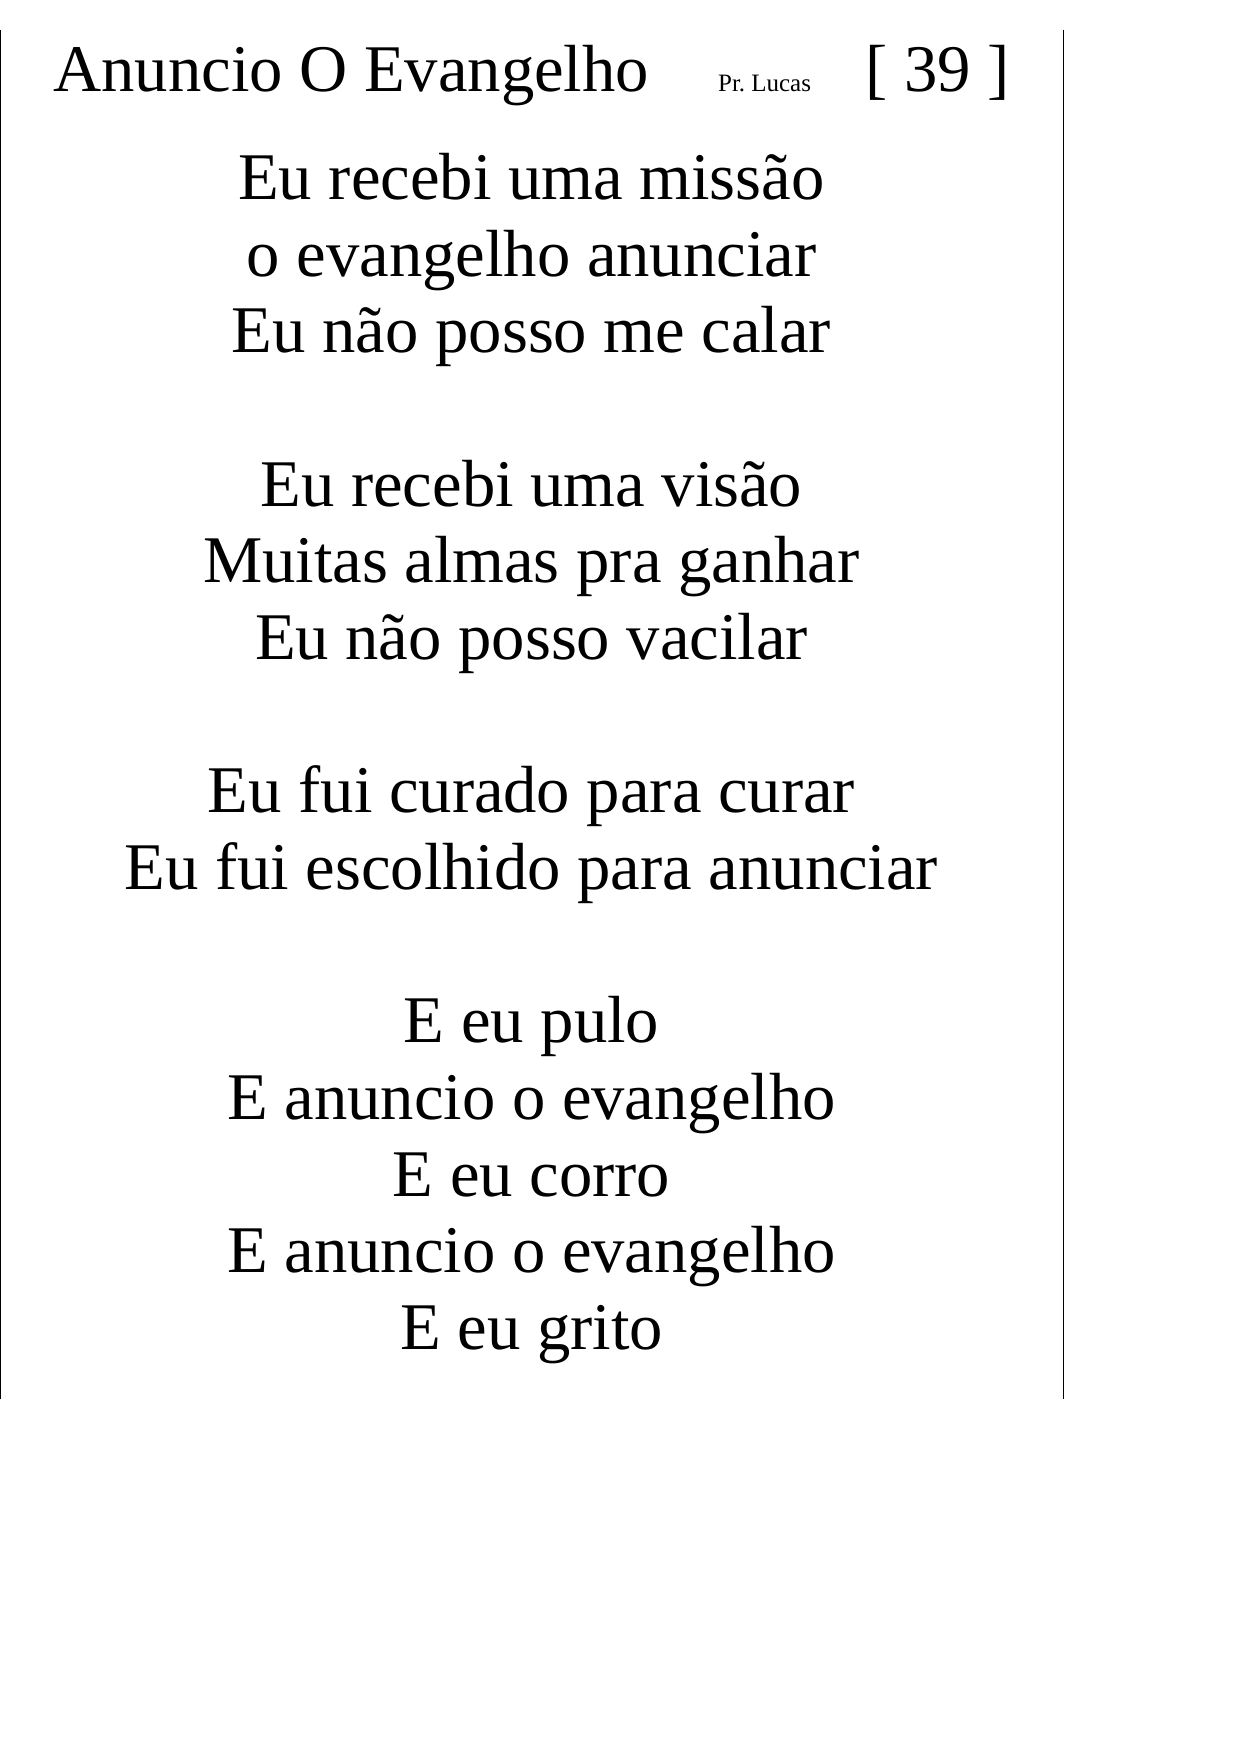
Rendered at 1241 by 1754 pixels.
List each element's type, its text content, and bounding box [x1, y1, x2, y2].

text E eu pulo [29, 981, 1033, 1057]
text Eu fui escolhido para anunciar [29, 827, 1033, 904]
text o evangelho anunciar [29, 214, 1033, 291]
text Eu fui curado para curar [29, 751, 1033, 827]
text Eu recebi uma visão [29, 444, 1033, 521]
text E anuncio o evangelho [29, 1057, 1033, 1134]
text Eu não posso me calar [29, 291, 1033, 367]
text E eu grito [29, 1287, 1033, 1364]
text Eu não posso vacilar [29, 597, 1033, 674]
text Muitas almas pra ganhar [29, 521, 1033, 597]
text E eu corro [29, 1134, 1033, 1211]
text Anuncio O Evangelho Pr. Lucas [ 39 ] [29, 29, 1033, 106]
text Eu recebi uma missão [29, 137, 1033, 214]
text E anuncio o evangelho [29, 1211, 1033, 1287]
